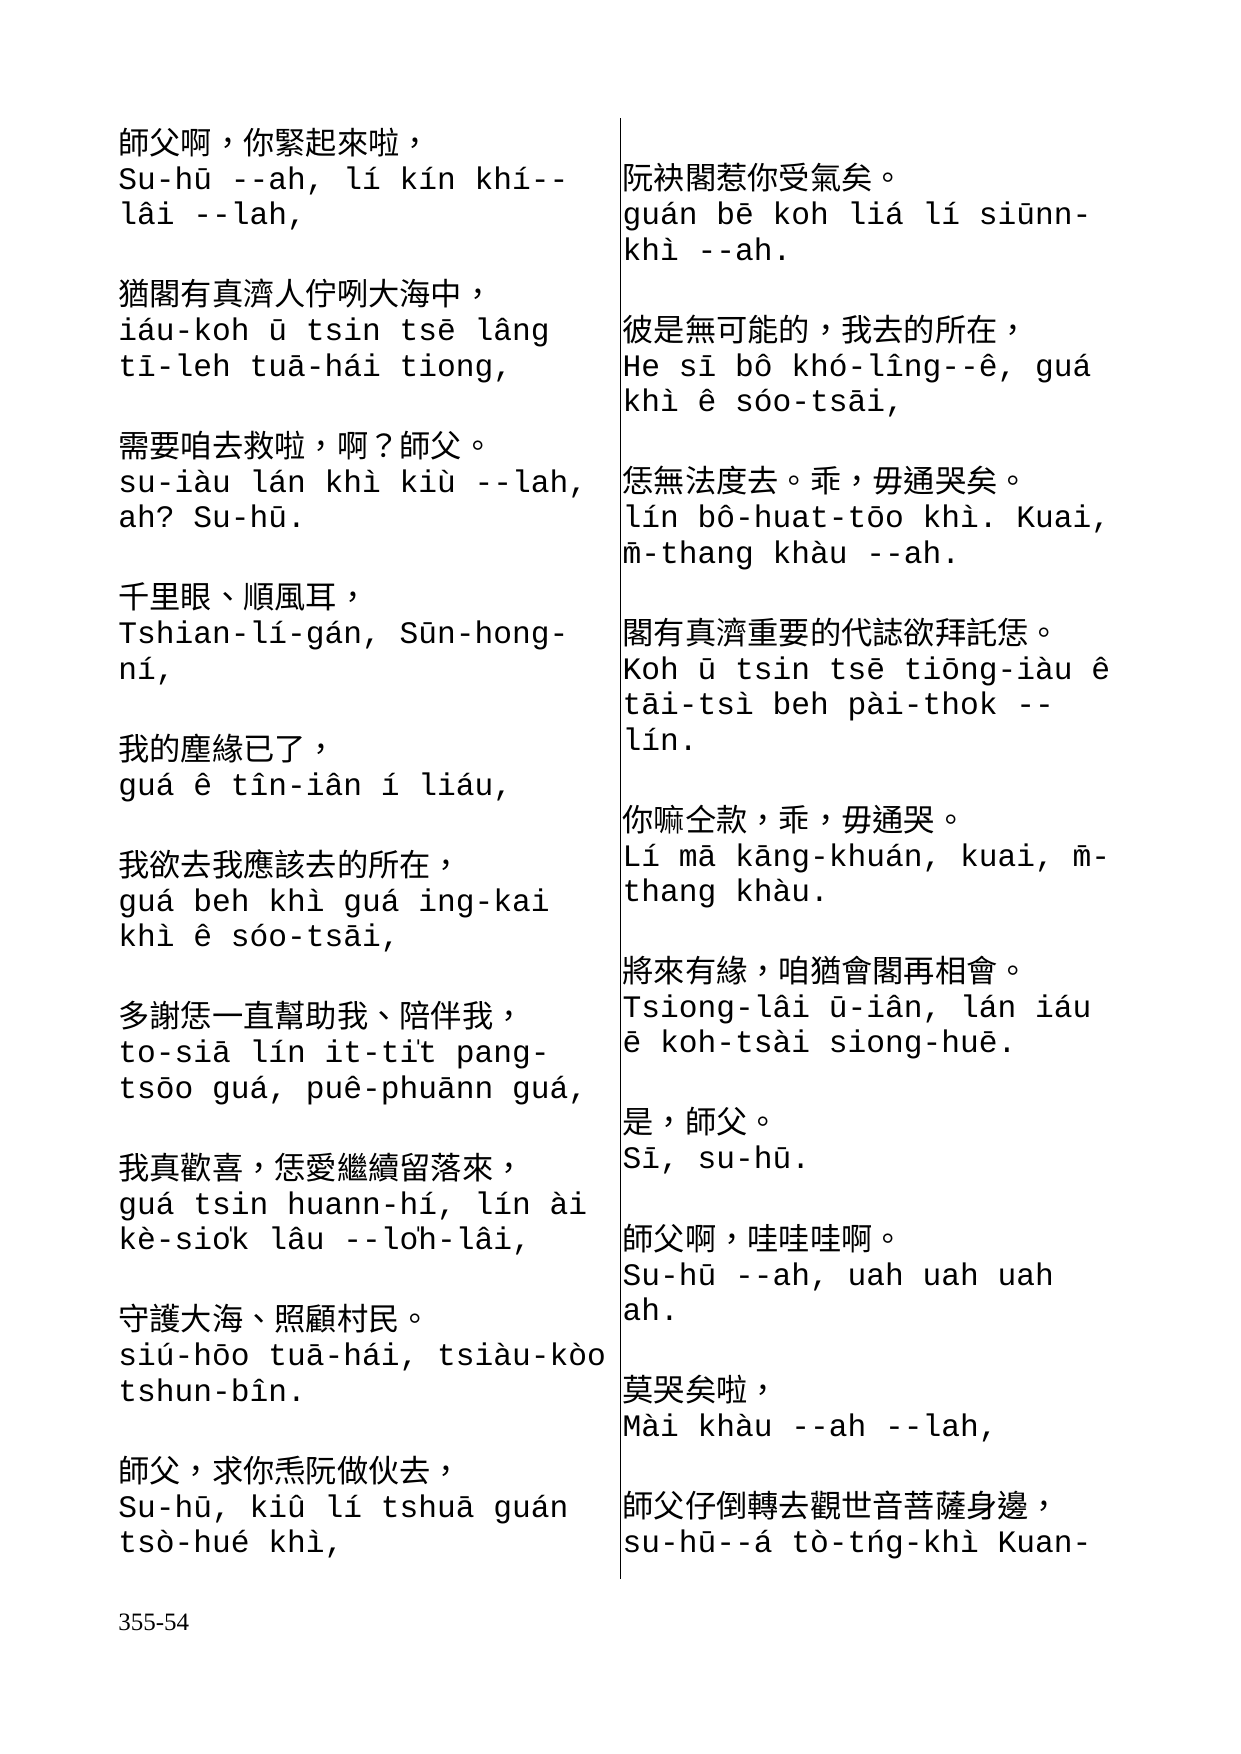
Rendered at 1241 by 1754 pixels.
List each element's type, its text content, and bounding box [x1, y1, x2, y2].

text 師父，求你𤆬阮做伙去， [118, 1446, 618, 1491]
text He sī bô khó-lîng--ê, guá khì ê sóo-tsāi, [622, 350, 1122, 421]
text 師父仔倒轉去觀世音菩薩身邊， [622, 1481, 1122, 1526]
text 我真歡喜，恁愛繼續留落來， [118, 1143, 618, 1188]
text siú-hōo tuā-hái, tsiàu-kòo tshun-bîn. [118, 1339, 618, 1410]
text 你嘛仝款，乖，毋通哭。 [622, 795, 1122, 840]
text 需要咱去救啦，啊？師父。 [118, 421, 618, 466]
text iáu-koh ū tsin tsē lâng tī-leh tuā-hái tiong, [118, 315, 618, 386]
text guá ê tîn-iân í liáu, [118, 769, 618, 804]
text to-siā lín it-ti̍t pang-tsōo guá, puê-phuānn guá, [118, 1037, 618, 1107]
text 多謝恁一直幫助我、陪伴我， [118, 991, 618, 1037]
text 猶閣有真濟人佇咧大海中， [118, 269, 618, 315]
text guán bē koh liá lí siūnn-khì --ah. [622, 199, 1122, 269]
text 恁無法度去。乖，毋通哭矣。 [622, 456, 1122, 502]
text Tsiong-lâi ū-iân, lán iáu ē koh-tsài siong-huē. [622, 991, 1122, 1062]
text Tshian-lí-gán, Sūn-hong-ní, [118, 618, 618, 688]
text Mài khàu --ah --lah, [622, 1410, 1122, 1446]
text Su-hū, kiû lí tshuā guán tsò-hué khì, [118, 1491, 618, 1562]
text 彼是無可能的，我去的所在， [622, 305, 1122, 350]
text 我欲去我應該去的所在， [118, 840, 618, 885]
text 我的塵緣已了， [118, 724, 618, 769]
text Lí mā kāng-khuán, kuai, m̄-thang khàu. [622, 840, 1122, 911]
text lín bô-huat-tōo khì. Kuai, m̄-thang khàu --ah. [622, 502, 1122, 572]
text 將來有緣，咱猶會閣再相會。 [622, 946, 1122, 991]
text su-iàu lán khì kiù --lah, ah? Su-hū. [118, 466, 618, 537]
text 師父啊，哇哇哇啊。 [622, 1214, 1122, 1259]
text 千里眼、順風耳， [118, 572, 618, 618]
text 莫哭矣啦， [622, 1365, 1122, 1410]
text 閣有真濟重要的代誌欲拜託恁。 [622, 608, 1122, 653]
text Koh ū tsin tsē tiōng-iàu ê tāi-tsì beh pài-thok --lín. [622, 653, 1122, 759]
text guá beh khì guá ing-kai khì ê sóo-tsāi, [118, 885, 618, 956]
text su-hū--á tò-tńg-khì Kuan- [622, 1526, 1122, 1562]
text 守護大海、照顧村民。 [118, 1294, 618, 1339]
text Su-hū --ah, uah uah uah ah. [622, 1259, 1122, 1330]
text 是，師父。 [622, 1098, 1122, 1143]
text 師父啊，你緊起來啦， [118, 118, 618, 163]
text Sī, su-hū. [622, 1143, 1122, 1178]
text 阮袂閣惹你受氣矣。 [622, 153, 1122, 199]
text guá tsin huann-hí, lín ài kè-sio̍k lâu --lo̍h-lâi, [118, 1188, 618, 1259]
text Su-hū --ah, lí kín khí--lâi --lah, [118, 163, 618, 234]
